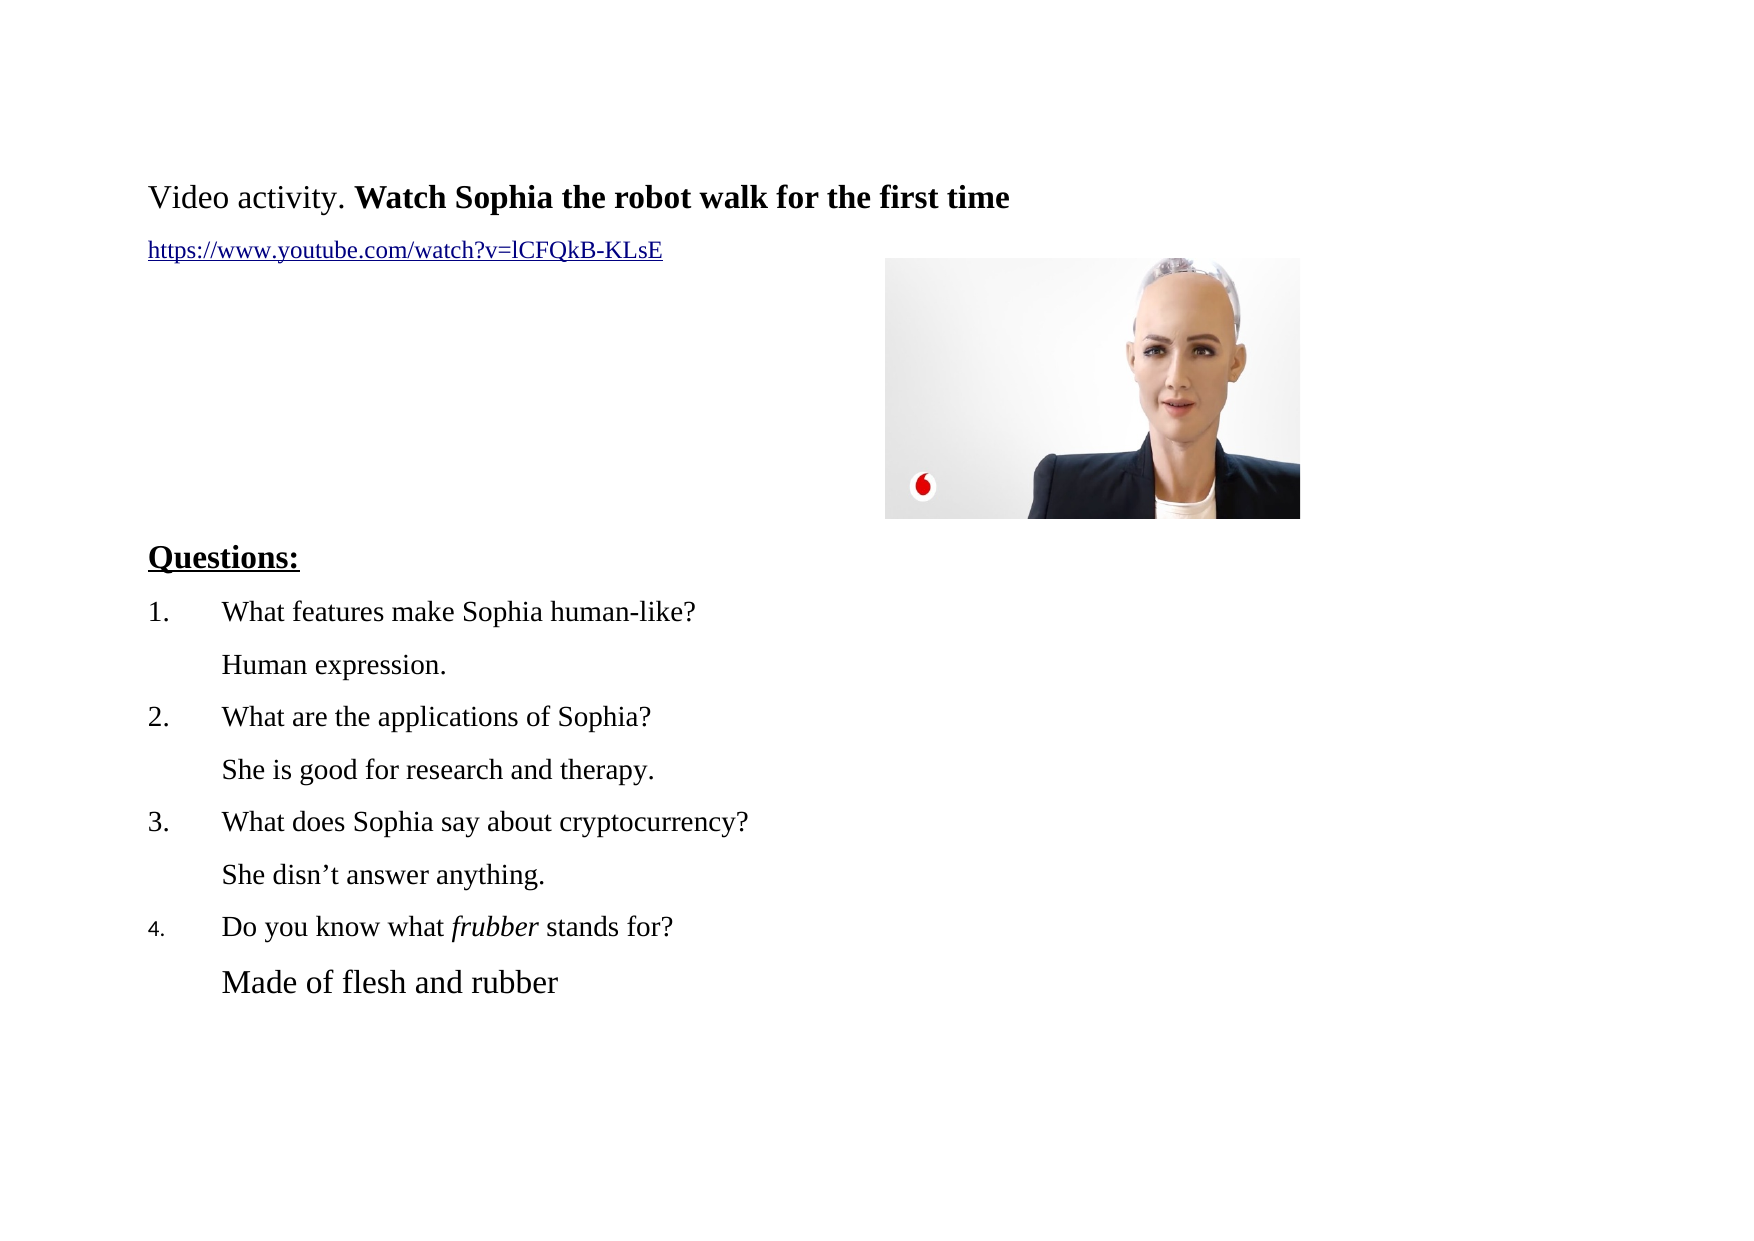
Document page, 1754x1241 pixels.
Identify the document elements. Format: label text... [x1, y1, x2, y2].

text She is good for research and therapy. [148, 752, 1606, 786]
text https://www.youtube.com/watch?v=lCFQkB-KLsE [148, 235, 1606, 518]
text Questions: [148, 537, 1606, 575]
list Do you know what frubber stands for? [148, 909, 1606, 943]
list What features make Sophia human-like? [148, 594, 1606, 628]
list She disn’t answer anything. [148, 857, 1606, 891]
list What does Sophia say about cryptocurrency? [148, 804, 1606, 838]
text Video activity. Watch Sophia the robot walk for the first time [148, 177, 1606, 216]
list Made of flesh and rubber [148, 962, 1606, 1000]
list What are the applications of Sophia? [148, 699, 1606, 733]
list Human expression. [148, 647, 1606, 681]
picture [885, 258, 1301, 519]
